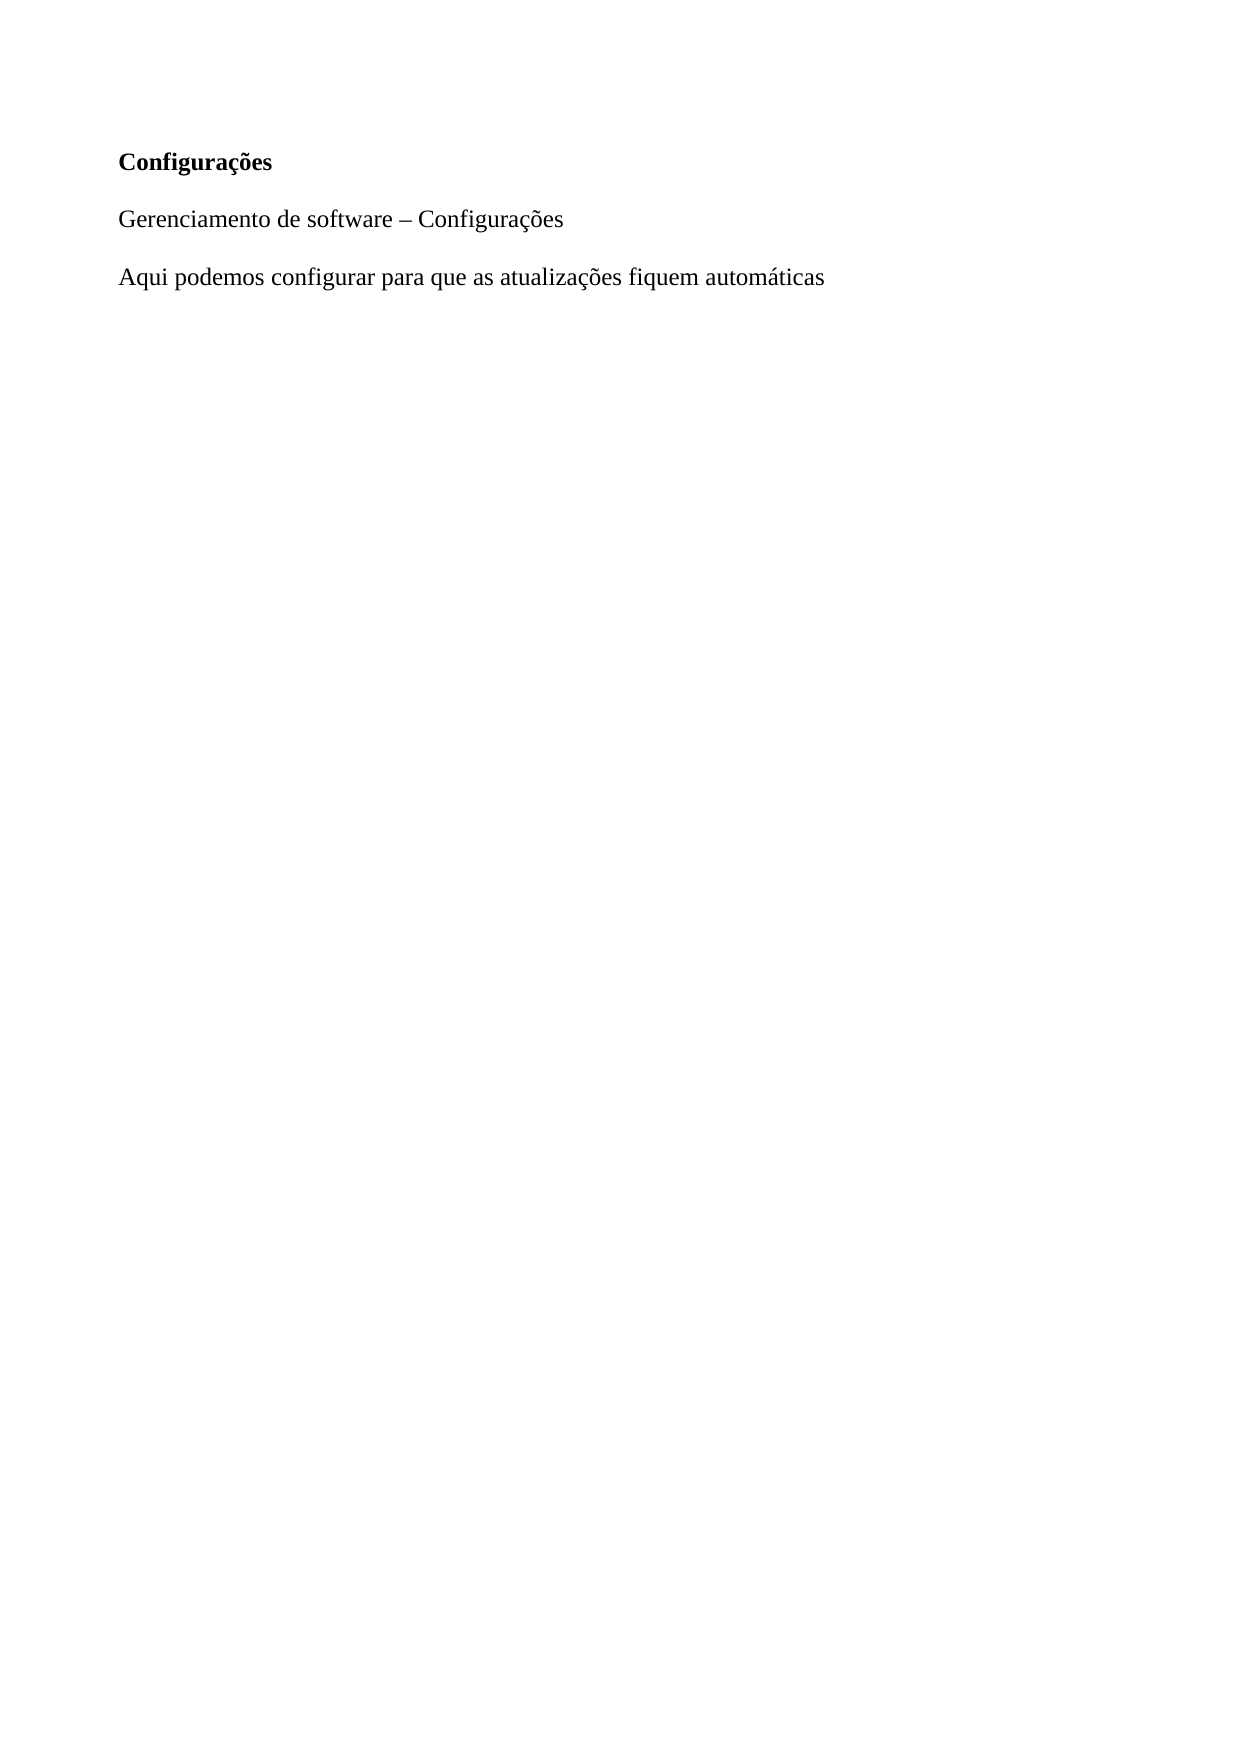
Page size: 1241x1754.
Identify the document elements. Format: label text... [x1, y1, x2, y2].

text Configurações [118, 147, 1122, 176]
text Aqui podemos configurar para que as atualizações fiquem automáticas [118, 262, 1122, 291]
text Gerenciamento de software – Configurações [118, 204, 1122, 233]
